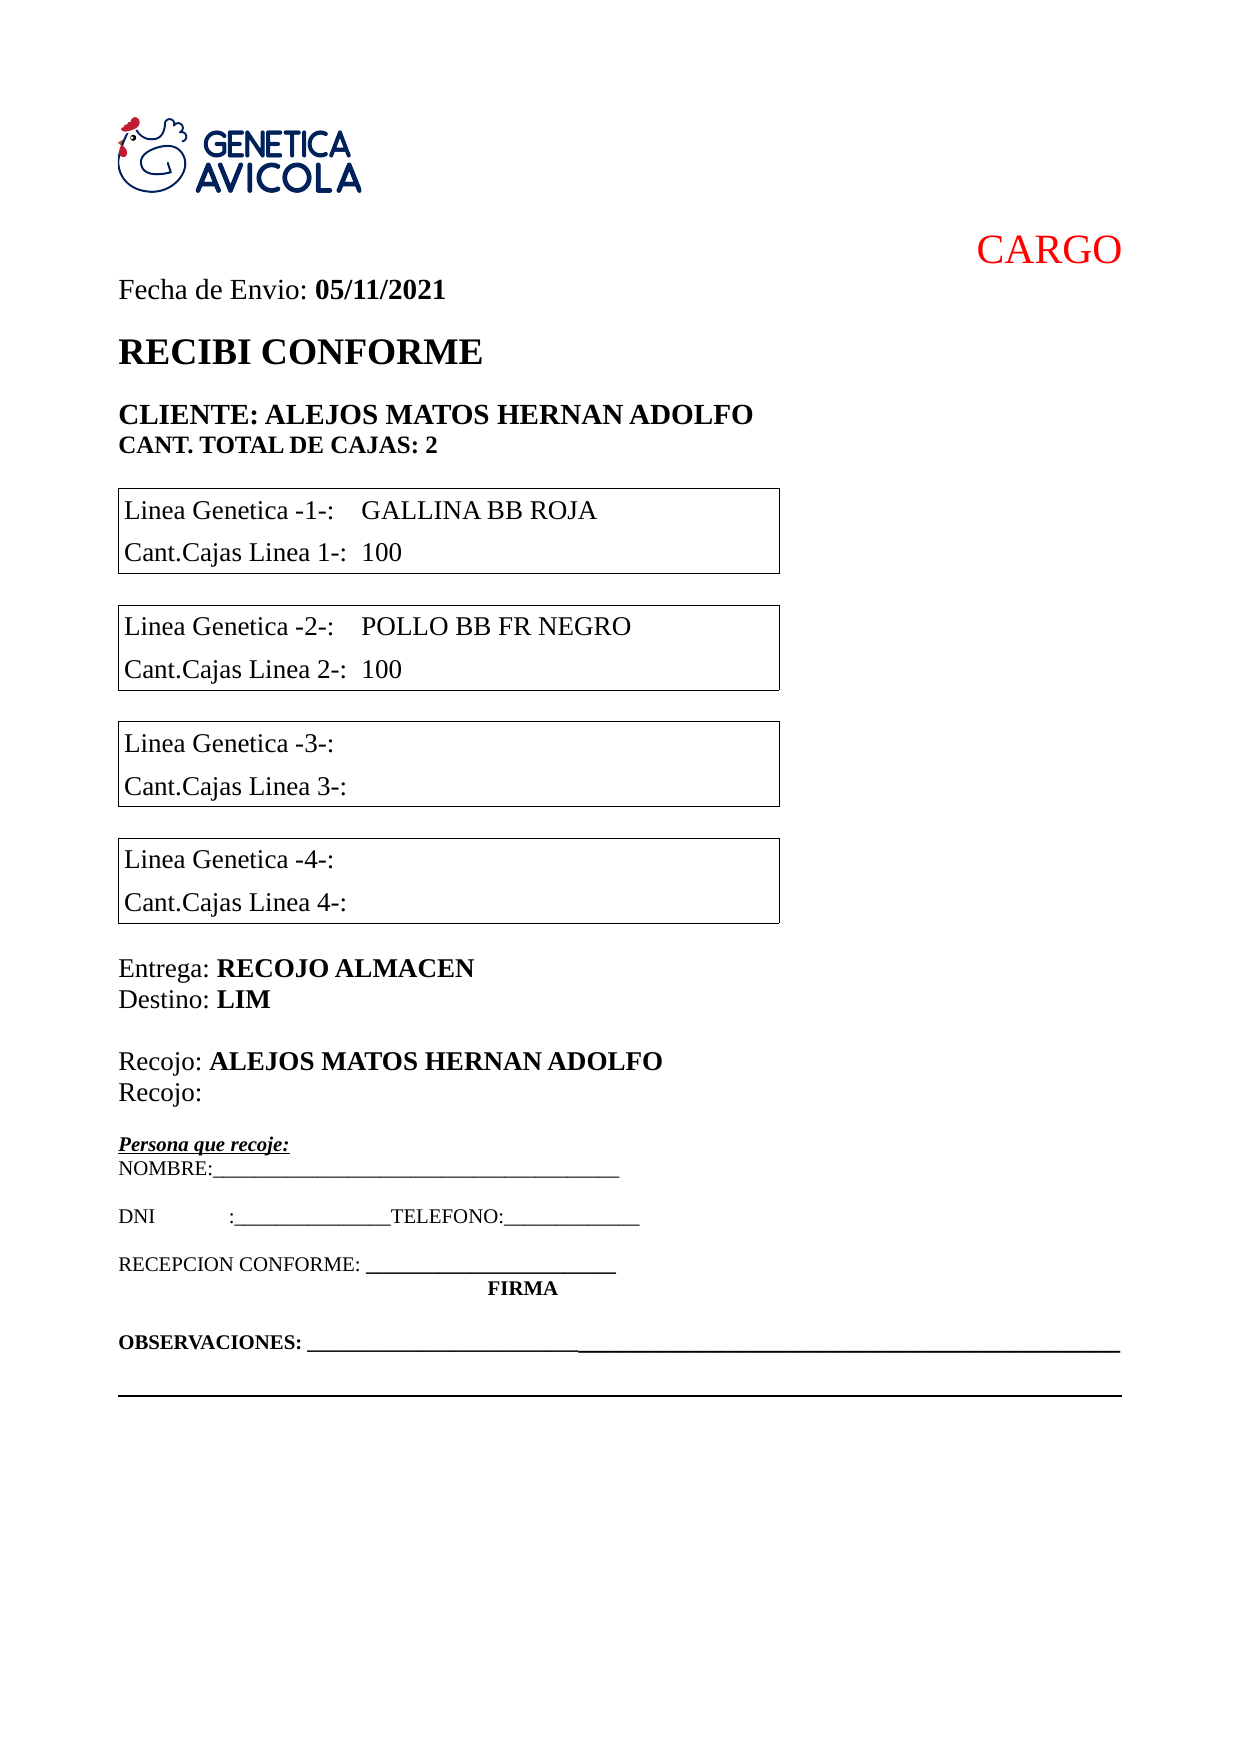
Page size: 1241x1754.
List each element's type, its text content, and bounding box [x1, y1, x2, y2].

table_header Linea Genetica -1-: [119, 489, 356, 531]
text RECEPCION CONFORME: ________________________ [118, 1252, 1122, 1276]
text DNI :_______________TELEFONO:_____________ [118, 1204, 1122, 1228]
table_cell Cant.Cajas Linea 1-: [119, 531, 356, 573]
table_cell [356, 880, 779, 923]
text Recojo: ALEJOS MATOS HERNAN ADOLFO [118, 1045, 1122, 1076]
table_cell [356, 807, 779, 838]
table_cell [118, 574, 356, 604]
table_cell [356, 722, 779, 764]
text FIRMA [118, 1276, 1122, 1300]
table_cell Cant.Cajas Linea 3-: [119, 764, 356, 806]
text Entrega: RECOJO ALMACEN [118, 952, 1122, 983]
text Fecha de Envio: 05/11/2021 [118, 272, 1122, 306]
table_cell [356, 764, 779, 806]
table_header GALLINA BB ROJA [356, 489, 779, 531]
text Destino: LIM [118, 983, 1122, 1014]
text RECIBI CONFORME [118, 330, 1122, 373]
table_cell Cant.Cajas Linea 2-: [119, 647, 356, 690]
table_cell [118, 691, 356, 721]
table_cell [356, 691, 779, 721]
table_cell 100 [356, 531, 779, 573]
text CANT. TOTAL DE CAJAS: 2 [118, 431, 1122, 459]
table_cell 100 [356, 647, 779, 690]
table_cell [118, 807, 356, 838]
table_cell Cant.Cajas Linea 4-: [119, 880, 356, 923]
picture [117, 117, 362, 193]
table_cell Linea Genetica -3-: [119, 722, 356, 764]
table_cell Linea Genetica -4-: [119, 839, 356, 880]
table_cell POLLO BB FR NEGRO [356, 606, 779, 647]
text CLIENTE: ALEJOS MATOS HERNAN ADOLFO [118, 397, 1122, 431]
text NOMBRE:_______________________________________ [118, 1156, 1122, 1180]
text Persona que recoje: [118, 1132, 1122, 1156]
text OBSERVACIONES: __________________________________________________________________ [118, 1324, 1122, 1355]
table_cell [356, 839, 779, 880]
table_cell [356, 574, 779, 604]
text Recojo: [118, 1076, 1122, 1108]
text CARGO [118, 224, 1122, 272]
table_cell Linea Genetica -2-: [119, 606, 356, 647]
